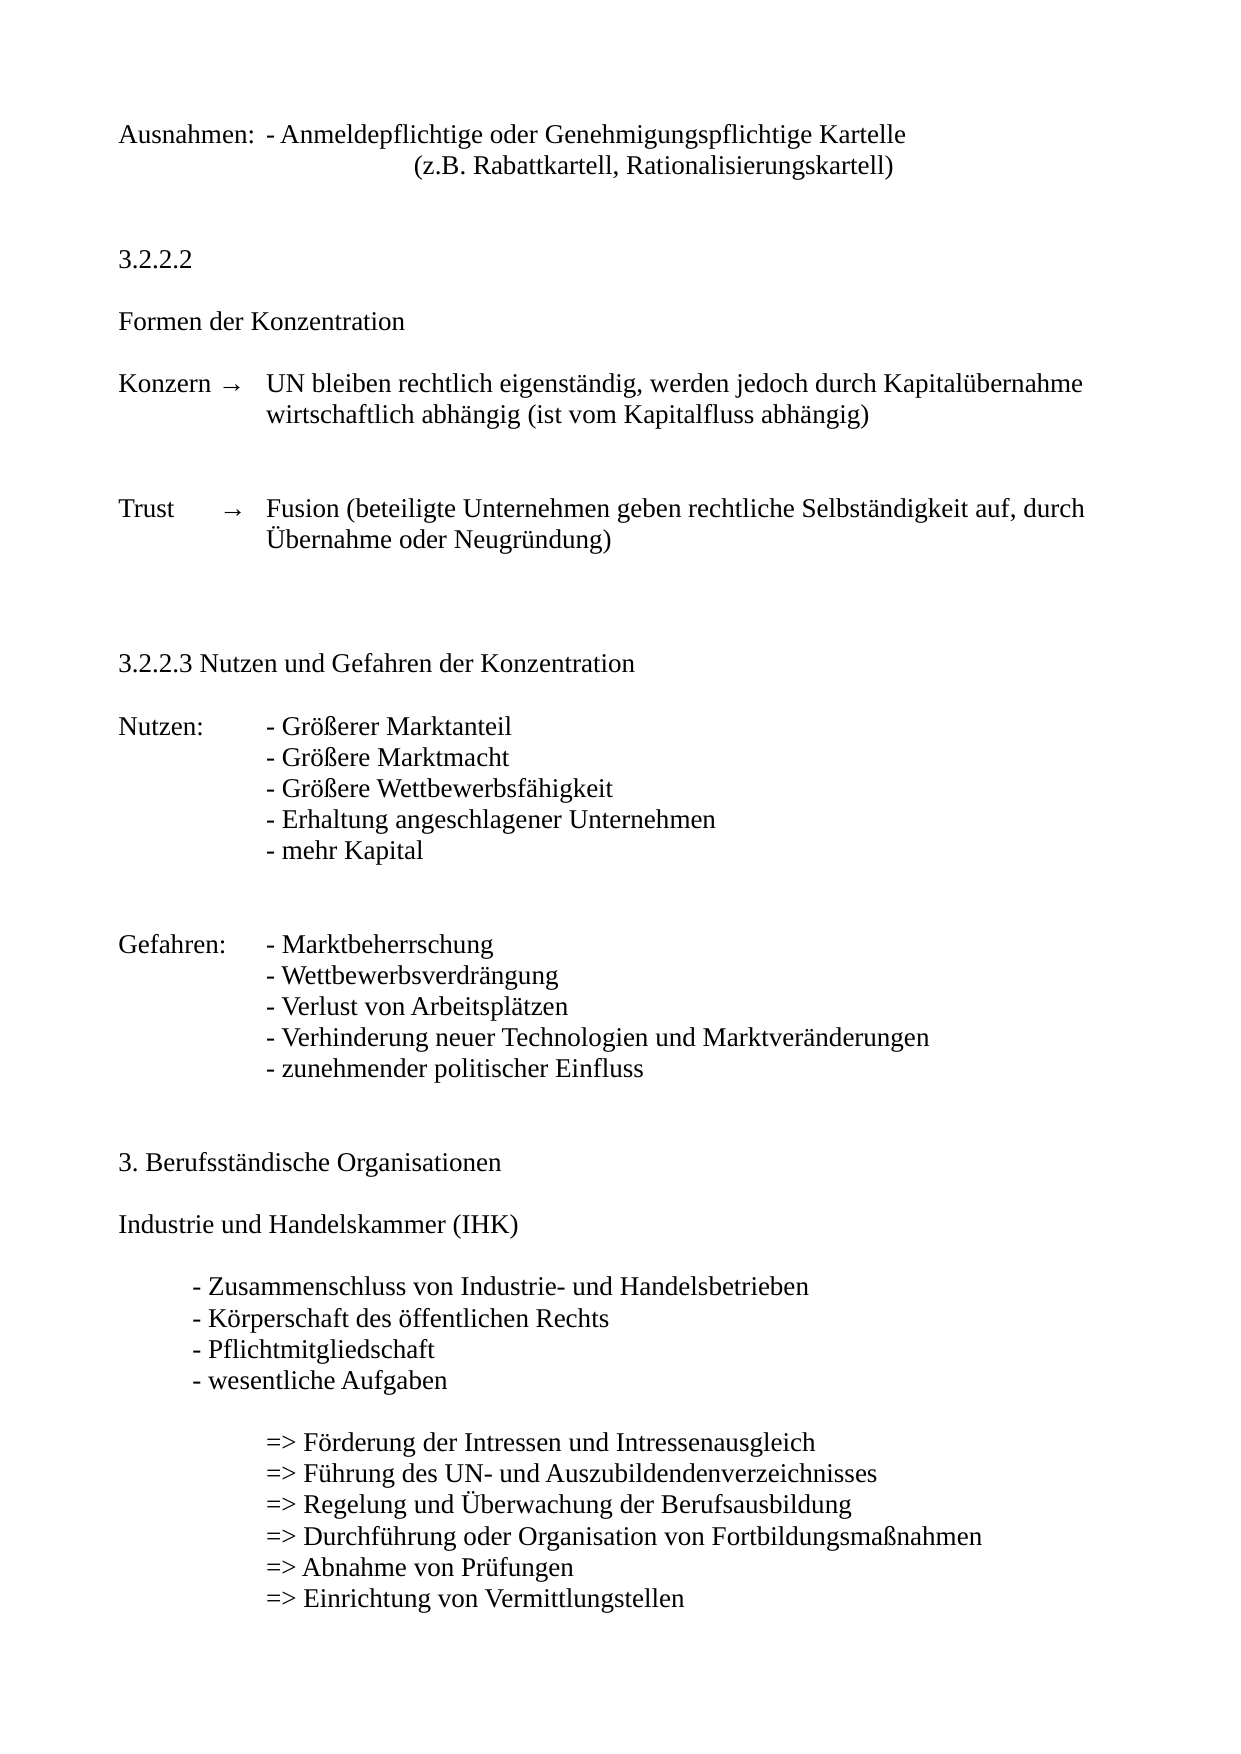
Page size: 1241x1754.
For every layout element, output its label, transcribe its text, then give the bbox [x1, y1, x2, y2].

text - Größere Marktmacht [118, 741, 1122, 772]
text Gefahren: - Marktbeherrschung [118, 928, 1122, 959]
text Trust → Fusion (beteiligte Unternehmen geben rechtliche Selbständigkeit auf, durch Übernahme oder Neugründung) [118, 492, 1122, 554]
text => Führung des UN- und Auszubildendenverzeichnisses [118, 1457, 1122, 1488]
text - Verhinderung neuer Technologien und Marktveränderungen [118, 1021, 1122, 1052]
text => Förderung der Intressen und Intressenausgleich [118, 1426, 1122, 1457]
text - mehr Kapital [118, 834, 1122, 866]
text 3. Berufsständische Organisationen [118, 1146, 1122, 1177]
text => Durchführung oder Organisation von Fortbildungsmaßnahmen [118, 1520, 1122, 1551]
text - Erhaltung angeschlagener Unternehmen [118, 803, 1122, 834]
text Industrie und Handelskammer (IHK) [118, 1208, 1122, 1239]
text - Körperschaft des öffentlichen Rechts [118, 1302, 1122, 1333]
text => Regelung und Überwachung der Berufsausbildung [118, 1488, 1122, 1520]
text - wesentliche Aufgaben [118, 1364, 1122, 1395]
text Nutzen: - Größerer Marktanteil [118, 710, 1122, 741]
text 3.2.2.2 [118, 243, 1122, 274]
text => Einrichtung von Vermittlungstellen [118, 1582, 1122, 1613]
text - Wettbewerbsverdrängung [118, 959, 1122, 990]
text - Verlust von Arbeitsplätzen [118, 990, 1122, 1021]
text (z.B. Rabattkartell, Rationalisierungskartell) [118, 149, 1122, 180]
text - Zusammenschluss von Industrie- und Handelsbetrieben [118, 1271, 1122, 1302]
text Ausnahmen: - Anmeldepflichtige oder Genehmigungspflichtige Kartelle [118, 118, 1122, 149]
text Formen der Konzentration [118, 305, 1122, 336]
text - zunehmender politischer Einfluss [118, 1052, 1122, 1084]
text - Pflichtmitgliedschaft [118, 1333, 1122, 1364]
text Konzern → UN bleiben rechtlich eigenständig, werden jedoch durch Kapitalübernahme wirtschaftlich abhängig (ist vom Kapitalfluss abhängig) [118, 367, 1122, 429]
text - Größere Wettbewerbsfähigkeit [118, 772, 1122, 803]
text 3.2.2.3 Nutzen und Gefahren der Konzentration [118, 648, 1122, 679]
text => Abnahme von Prüfungen [118, 1551, 1122, 1582]
